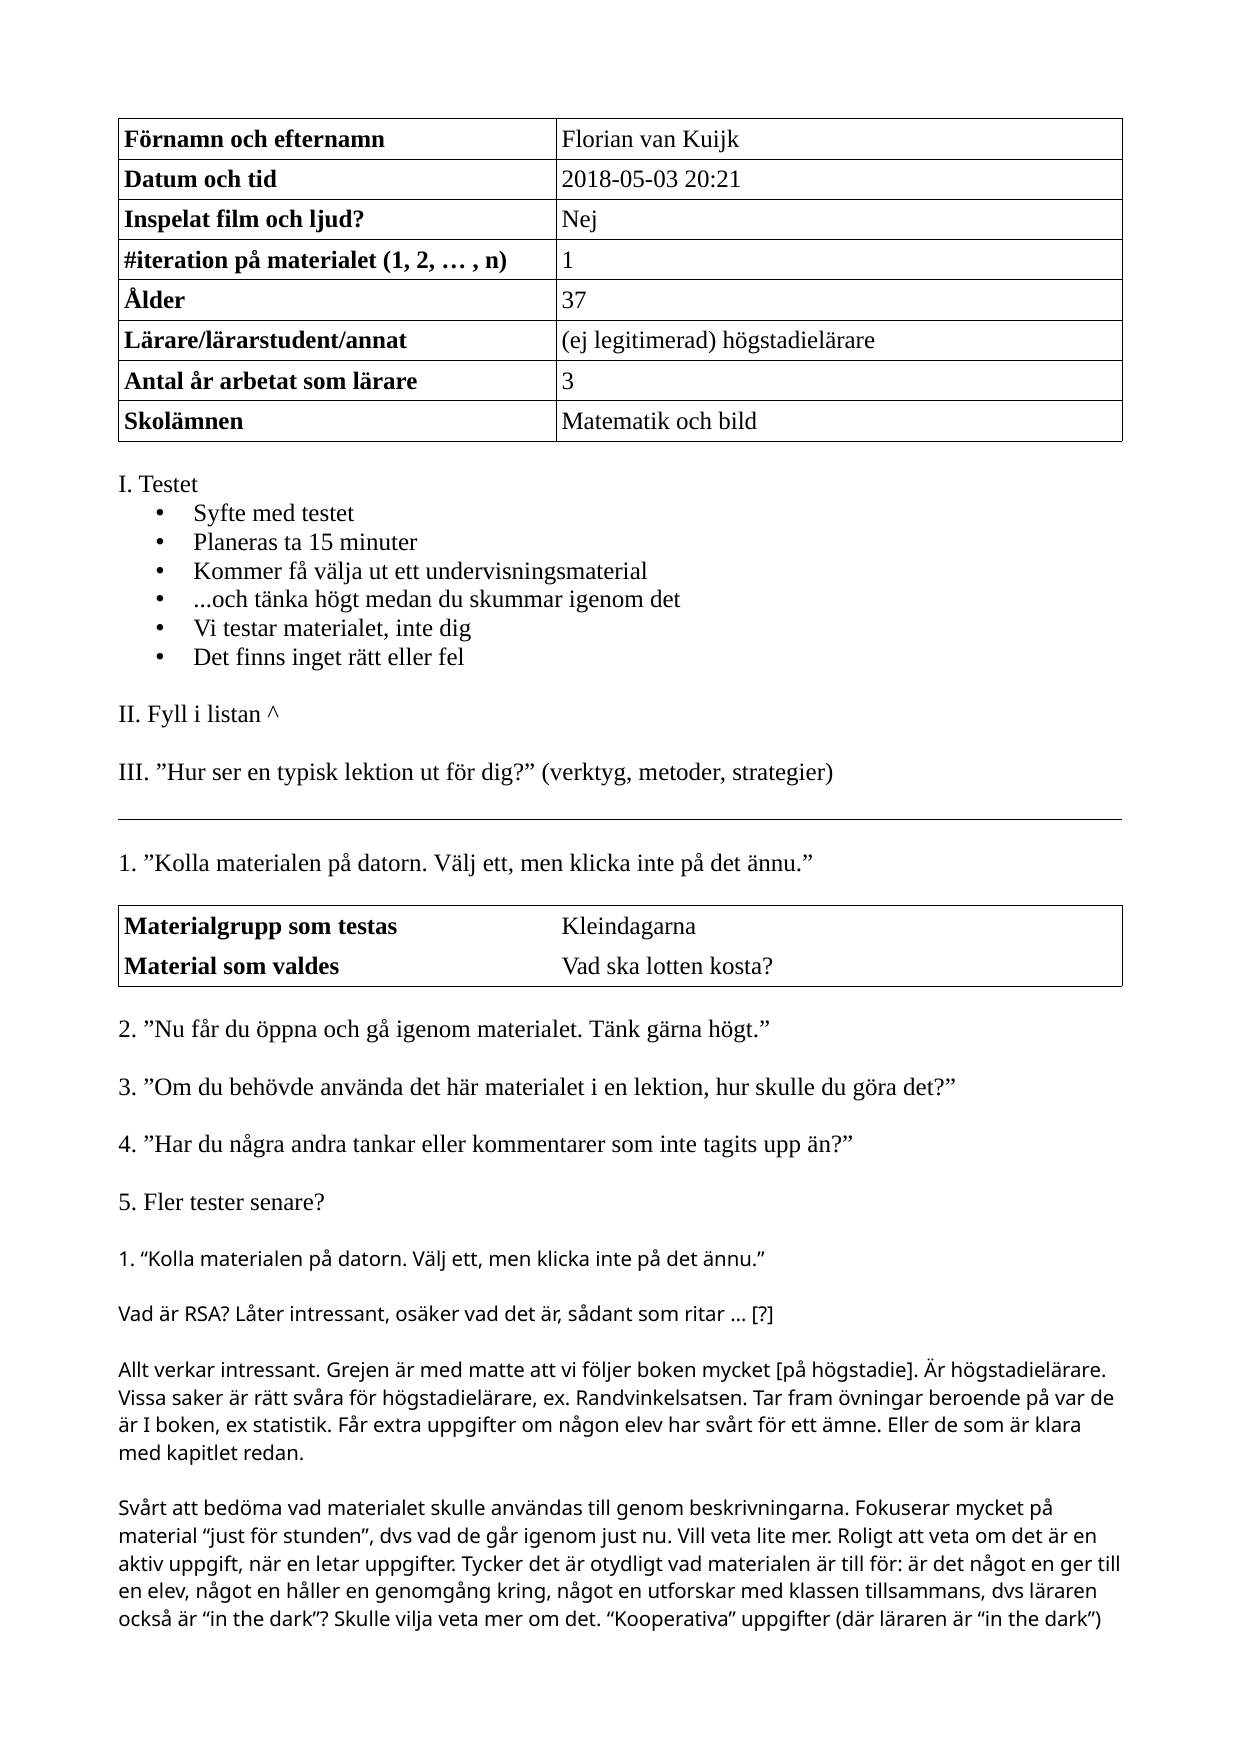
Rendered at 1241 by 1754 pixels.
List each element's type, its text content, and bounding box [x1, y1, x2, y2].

text 2. ”Nu får du öppna och gå igenom materialet. Tänk gärna högt.” [118, 1014, 1122, 1043]
text Svårt att bedöma vad materialet skulle användas till genom beskrivningarna. Fokuserar mycket på material “just för stunden”, dvs vad de går igenom just nu. Vill veta lite mer. Roligt att veta om det är en aktiv uppgift, när en letar uppgifter. Tycker det är otydligt vad materialen är till för: är det något en ger till en elev, något en håller en genomgång kring, något en utforskar med klassen tillsammans, dvs läraren också är “in the dark”? Skulle vilja veta mer om det. “Kooperativa” uppgifter (där läraren är “in the dark”) [118, 1494, 1122, 1632]
text I. Testet [118, 469, 1122, 498]
text II. Fyll i listan ^ [118, 699, 1122, 728]
text III. ”Hur ser en typisk lektion ut för dig?” (verktyg, metoder, strategier) [118, 757, 1122, 786]
table_cell Nej [557, 200, 1122, 239]
table_cell Lärare/lärarstudent/annat [119, 321, 556, 360]
list Det finns inget rätt eller fel [156, 642, 1122, 671]
table_header Materialgrupp som testas [119, 906, 556, 946]
table_cell Vad ska lotten kosta? [556, 946, 1122, 986]
list Vi testar materialet, inte dig [156, 613, 1122, 642]
text 1. ”Kolla materialen på datorn. Välj ett, men klicka inte på det ännu.” [118, 848, 1122, 876]
table_cell 37 [557, 280, 1122, 320]
list Planeras ta 15 minuter [156, 527, 1122, 556]
list Kommer få välja ut ett undervisningsmaterial [156, 556, 1122, 584]
table_cell 2018-05-03 20:21 [557, 160, 1122, 199]
table_cell Inspelat film och ljud? [119, 200, 556, 239]
table_cell Datum och tid [119, 160, 556, 199]
text Vad är RSA? Låter intressant, osäker vad det är, sådant som ritar … [?] [118, 1300, 1122, 1328]
text 4. ”Har du några andra tankar eller kommentarer som inte tagits upp än?” [118, 1129, 1122, 1158]
table_header Kleindagarna [556, 906, 1122, 946]
text 5. Fler tester senare? [118, 1187, 1122, 1216]
table_cell 3 [557, 361, 1122, 400]
table_cell (ej legitimerad) högstadielärare [557, 321, 1122, 360]
table_cell #iteration på materialet (1, 2, … , n) [119, 240, 556, 279]
table_header Florian van Kuijk [557, 119, 1122, 158]
list ...och tänka högt medan du skummar igenom det [156, 584, 1122, 613]
text Allt verkar intressant. Grejen är med matte att vi följer boken mycket [på högstadie]. Är högstadielärare. Vissa saker är rätt svåra för högstadielärare, ex. Randvinkelsatsen. Tar fram övningar beroende på var de är I boken, ex statistik. Får extra uppgifter om någon elev har svårt för ett ämne. Eller de som är klara med kapitlet redan. [118, 1355, 1122, 1466]
text 3. ”Om du behövde använda det här materialet i en lektion, hur skulle du göra det?” [118, 1072, 1122, 1101]
table_cell Ålder [119, 280, 556, 320]
table_cell 1 [557, 240, 1122, 279]
list Syfte med testet [156, 498, 1122, 527]
text 1. “Kolla materialen på datorn. Välj ett, men klicka inte på det ännu.” [118, 1244, 1122, 1272]
table_header Förnamn och efternamn [119, 119, 556, 158]
table_cell Material som valdes [119, 946, 556, 986]
table_cell Skolämnen [119, 401, 556, 441]
table_cell Matematik och bild [557, 401, 1122, 441]
table_cell Antal år arbetat som lärare [119, 361, 556, 400]
